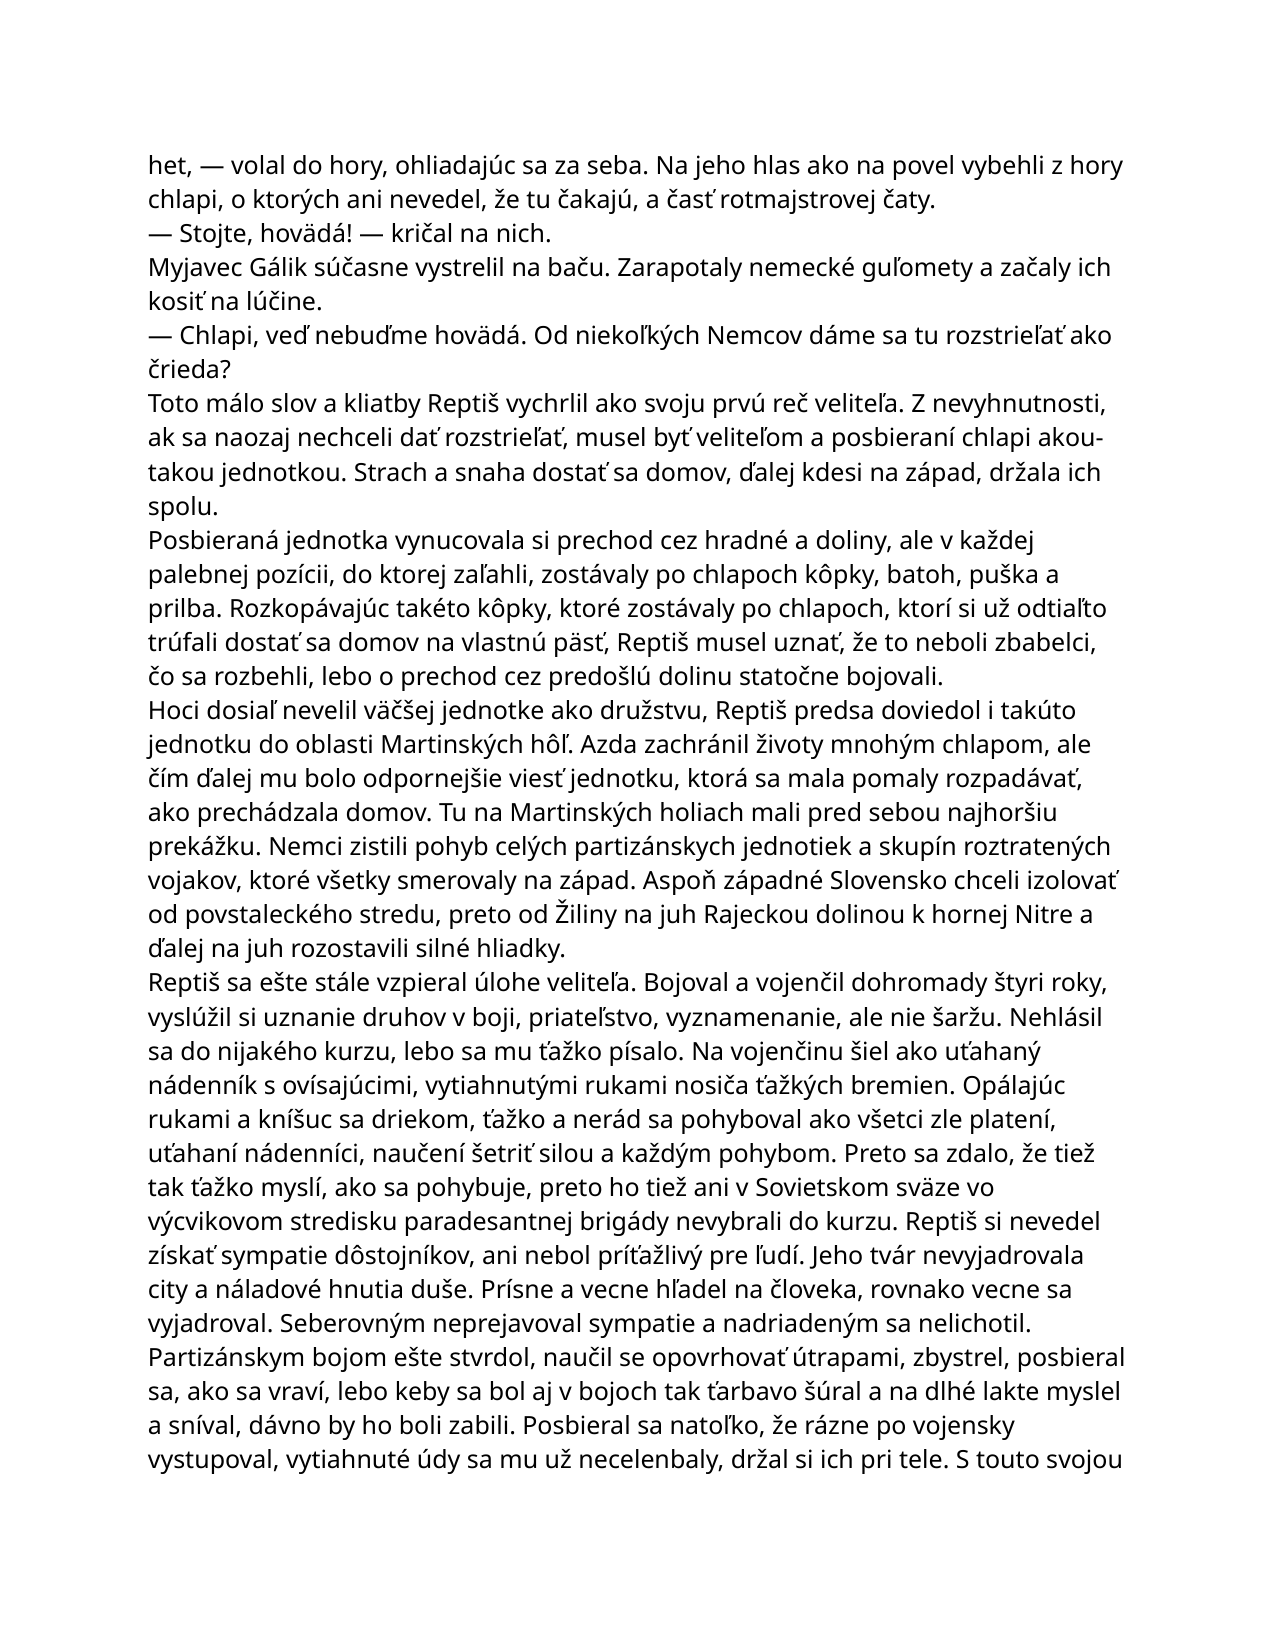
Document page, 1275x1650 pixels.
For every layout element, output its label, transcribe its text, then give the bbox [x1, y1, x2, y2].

text — Chlapi, veď nebuďme hovädá. Od niekoľkých Nemcov dáme sa tu rozstrieľať ako črieda? [148, 318, 1127, 386]
text het, — volal do hory, ohliadajúc sa za seba. Na jeho hlas ako na povel vybehli z hory chlapi, o ktorých ani nevedel, že tu čakajú, a časť rotmajstrovej čaty. [148, 148, 1127, 216]
text Toto málo slov a kliatby Reptiš vychrlil ako svoju prvú reč veliteľa. Z nevyhnutnosti, ak sa naozaj nechceli dať rozstrieľať, musel byť veliteľom a posbieraní chlapi akou-takou jednotkou. Strach a snaha dostať sa domov, ďalej kdesi na západ, držala ich spolu. [148, 386, 1127, 522]
text Myjavec Gálik súčasne vystrelil na baču. Zarapotaly nemecké guľomety a začaly ich kosiť na lúčine. [148, 250, 1127, 318]
text — Stojte, hovädá! — kričal na nich. [148, 216, 1127, 250]
text Hoci dosiaľ nevelil väčšej jednotke ako družstvu, Reptiš predsa doviedol i takúto jednotku do oblasti Martinských hôľ. Azda zachránil životy mnohým chlapom, ale čím ďalej mu bolo odpornejšie viesť jednotku, ktorá sa mala pomaly rozpadávať, ako prechádzala domov. Tu na Martinských holiach mali pred sebou najhoršiu prekážku. Nemci zistili pohyb celých partizánskych jednotiek a skupín roztratených vojakov, ktoré všetky smerovaly na západ. Aspoň západné Slovensko chceli izolovať od povstaleckého stredu, preto od Žiliny na juh Rajeckou dolinou k hornej Nitre a ďalej na juh rozostavili silné hliadky. [148, 693, 1127, 965]
text Reptiš sa ešte stále vzpieral úlohe veliteľa. Bojoval a vojenčil dohromady štyri roky, vyslúžil si uznanie druhov v boji, priateľstvo, vyznamenanie, ale nie šaržu. Nehlásil sa do nijakého kurzu, lebo sa mu ťažko písalo. Na vojenčinu šiel ako uťahaný nádenník s ovísajúcimi, vytiahnutými rukami nosiča ťažkých bremien. Opálajúc rukami a kníšuc sa driekom, ťažko a nerád sa pohyboval ako všetci zle platení, uťahaní nádenníci, naučení šetriť silou a každým pohybom. Preto sa zdalo, že tiež tak ťažko myslí, ako sa pohybuje, preto ho tiež ani v Sovietskom sväze vo výcvikovom stredisku paradesantnej brigády nevybrali do kurzu. Reptiš si nevedel získať sympatie dôstojníkov, ani nebol príťažlivý pre ľudí. Jeho tvár nevyjadrovala city a náladové hnutia duše. Prísne a vecne hľadel na človeka, rovnako vecne sa vyjadroval. Seberovným neprejavoval sympatie a nadriadeným sa nelichotil. Partizánskym bojom ešte stvrdol, naučil se opovrhovať útrapami, zbystrel, posbieral sa, ako sa vraví, lebo keby sa bol aj v bojoch tak ťarbavo šúral a na dlhé lakte myslel a sníval, dávno by ho boli zabili. Posbieral sa natoľko, že rázne po vojensky vystupoval, vytiahnuté údy sa mu už necelenbaly, držal si ich pri tele. S touto svojou [148, 965, 1127, 1476]
text Posbieraná jednotka vynucovala si prechod cez hradné a doliny, ale v každej palebnej pozícii, do ktorej zaľahli, zostávaly po chlapoch kôpky, batoh, puška a prilba. Rozkopávajúc takéto kôpky, ktoré zostávaly po chlapoch, ktorí si už odtiaľto trúfali dostať sa domov na vlastnú päsť, Reptiš musel uznať, že to neboli zbabelci, čo sa rozbehli, lebo o prechod cez predošlú dolinu statočne bojovali. [148, 522, 1127, 693]
